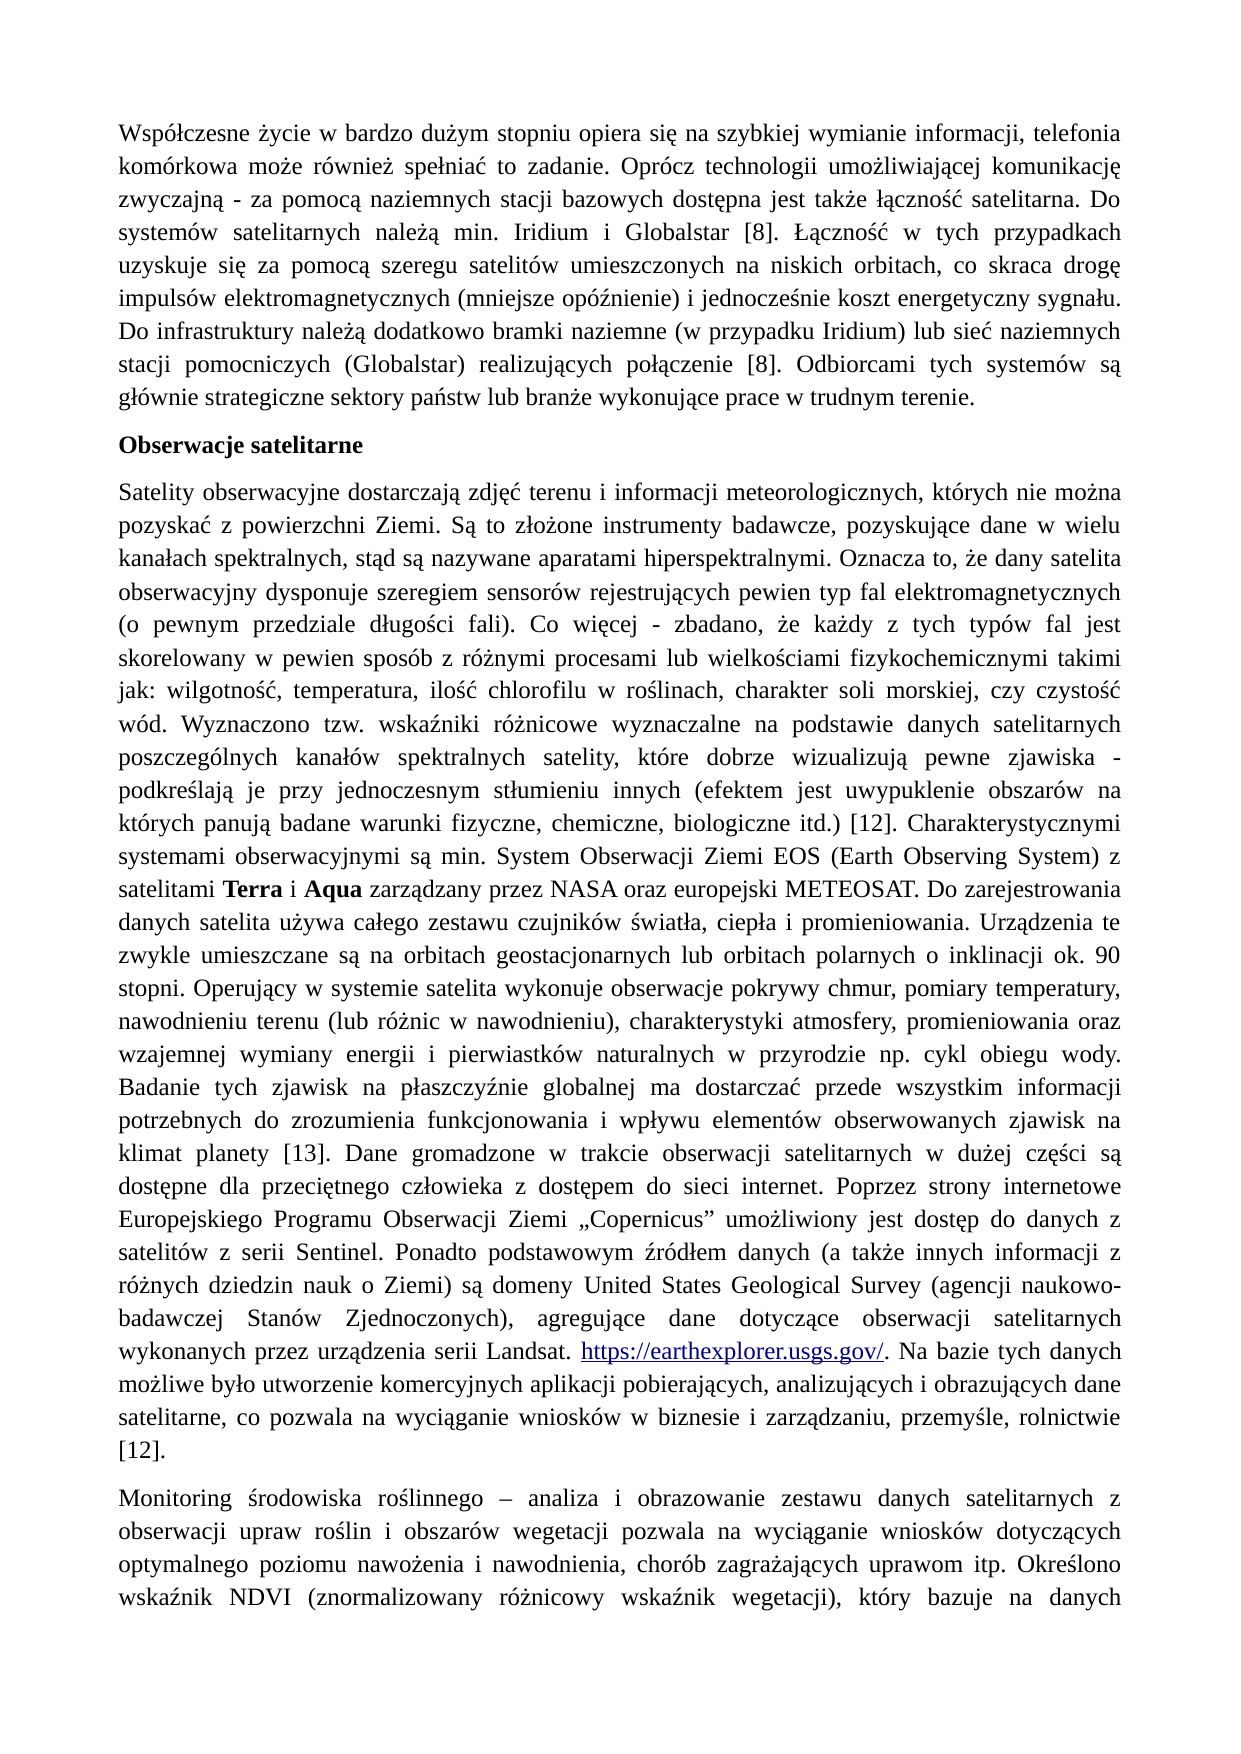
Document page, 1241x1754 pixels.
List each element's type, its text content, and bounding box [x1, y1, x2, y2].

text Monitoring środowiska roślinnego – analiza i obrazowanie zestawu danych satelitarnych z obserwacji upraw roślin i obszarów wegetacji pozwala na wyciąganie wniosków dotyczących optymalnego poziomu nawożenia i nawodnienia, chorób zagrażających uprawom itp. Określono wskaźnik NDVI (znormalizowany różnicowy wskaźnik wegetacji), który bazuje na danych [118, 1483, 1122, 1611]
text Obserwacje satelitarne [118, 430, 1122, 459]
text Satelity obserwacyjne dostarczają zdjęć terenu i informacji meteorologicznych, których nie można pozyskać z powierzchni Ziemi. Są to złożone instrumenty badawcze, pozyskujące dane w wielu kanałach spektralnych, stąd są nazywane aparatami hiperspektralnymi. Oznacza to, że dany satelita obserwacyjny dysponuje szeregiem sensorów rejestrujących pewien typ fal elektromagnetycznych (o pewnym przedziale długości fali). Co więcej - zbadano, że każdy z tych typów fal jest skorelowany w pewien sposób z różnymi procesami lub wielkościami fizykochemicznymi takimi jak: wilgotność, temperatura, ilość chlorofilu w roślinach, charakter soli morskiej, czy czystość wód. Wyznaczono tzw. wskaźniki różnicowe wyznaczalne na podstawie danych satelitarnych poszczególnych kanałów spektralnych satelity, które dobrze wizualizują pewne zjawiska - podkreślają je przy jednoczesnym stłumieniu innych (efektem jest uwypuklenie obszarów na których panują badane warunki fizyczne, chemiczne, biologiczne itd.) [12]. Charakterystycznymi systemami obserwacyjnymi są min. System Obserwacji Ziemi EOS (Earth Observing System) z satelitami Terra i Aqua zarządzany przez NASA oraz europejski METEOSAT. Do zarejestrowania danych satelita używa całego zestawu czujników światła, ciepła i promieniowania. Urządzenia te zwykle umieszczane są na orbitach geostacjonarnych lub orbitach polarnych o inklinacji ok. 90 stopni. Operujący w systemie satelita wykonuje obserwacje pokrywy chmur, pomiary temperatury, nawodnieniu terenu (lub różnic w nawodnieniu), charakterystyki atmosfery, promieniowania oraz wzajemnej wymiany energii i pierwiastków naturalnych w przyrodzie np. cykl obiegu wody. Badanie tych zjawisk na płaszczyźnie globalnej ma dostarczać przede wszystkim informacji potrzebnych do zrozumienia funkcjonowania i wpływu elementów obserwowanych zjawisk na klimat planety [13]. Dane gromadzone w trakcie obserwacji satelitarnych w dużej części są dostępne dla przeciętnego człowieka z dostępem do sieci internet. Poprzez strony internetowe Europejskiego Programu Obserwacji Ziemi „Copernicus” umożliwiony jest dostęp do danych z satelitów z serii Sentinel. Ponadto podstawowym źródłem danych (a także innych informacji z różnych dziedzin nauk o Ziemi) są domeny United States Geological Survey (agencji naukowo-badawczej Stanów Zjednoczonych), agregujące dane dotyczące obserwacji satelitarnych wykonanych przez urządzenia serii Landsat. https://earthexplorer.usgs.gov/. Na bazie tych danych możliwe było utworzenie komercyjnych aplikacji pobierających, analizujących i obrazujących dane satelitarne, co pozwala na wyciąganie wniosków w biznesie i zarządzaniu, przemyśle, rolnictwie [12]. [118, 477, 1122, 1464]
text Współczesne życie w bardzo dużym stopniu opiera się na szybkiej wymianie informacji, telefonia komórkowa może również spełniać to zadanie. Oprócz technologii umożliwiającej komunikację zwyczajną - za pomocą naziemnych stacji bazowych dostępna jest także łączność satelitarna. Do systemów satelitarnych należą min. Iridium i Globalstar [8]. Łączność w tych przypadkach uzyskuje się za pomocą szeregu satelitów umieszczonych na niskich orbitach, co skraca drogę impulsów elektromagnetycznych (mniejsze opóźnienie) i jednocześnie koszt energetyczny sygnału. Do infrastruktury należą dodatkowo bramki naziemne (w przypadku Iridium) lub sieć naziemnych stacji pomocniczych (Globalstar) realizujących połączenie [8]. Odbiorcami tych systemów są głównie strategiczne sektory państw lub branże wykonujące prace w trudnym terenie. [118, 118, 1122, 411]
